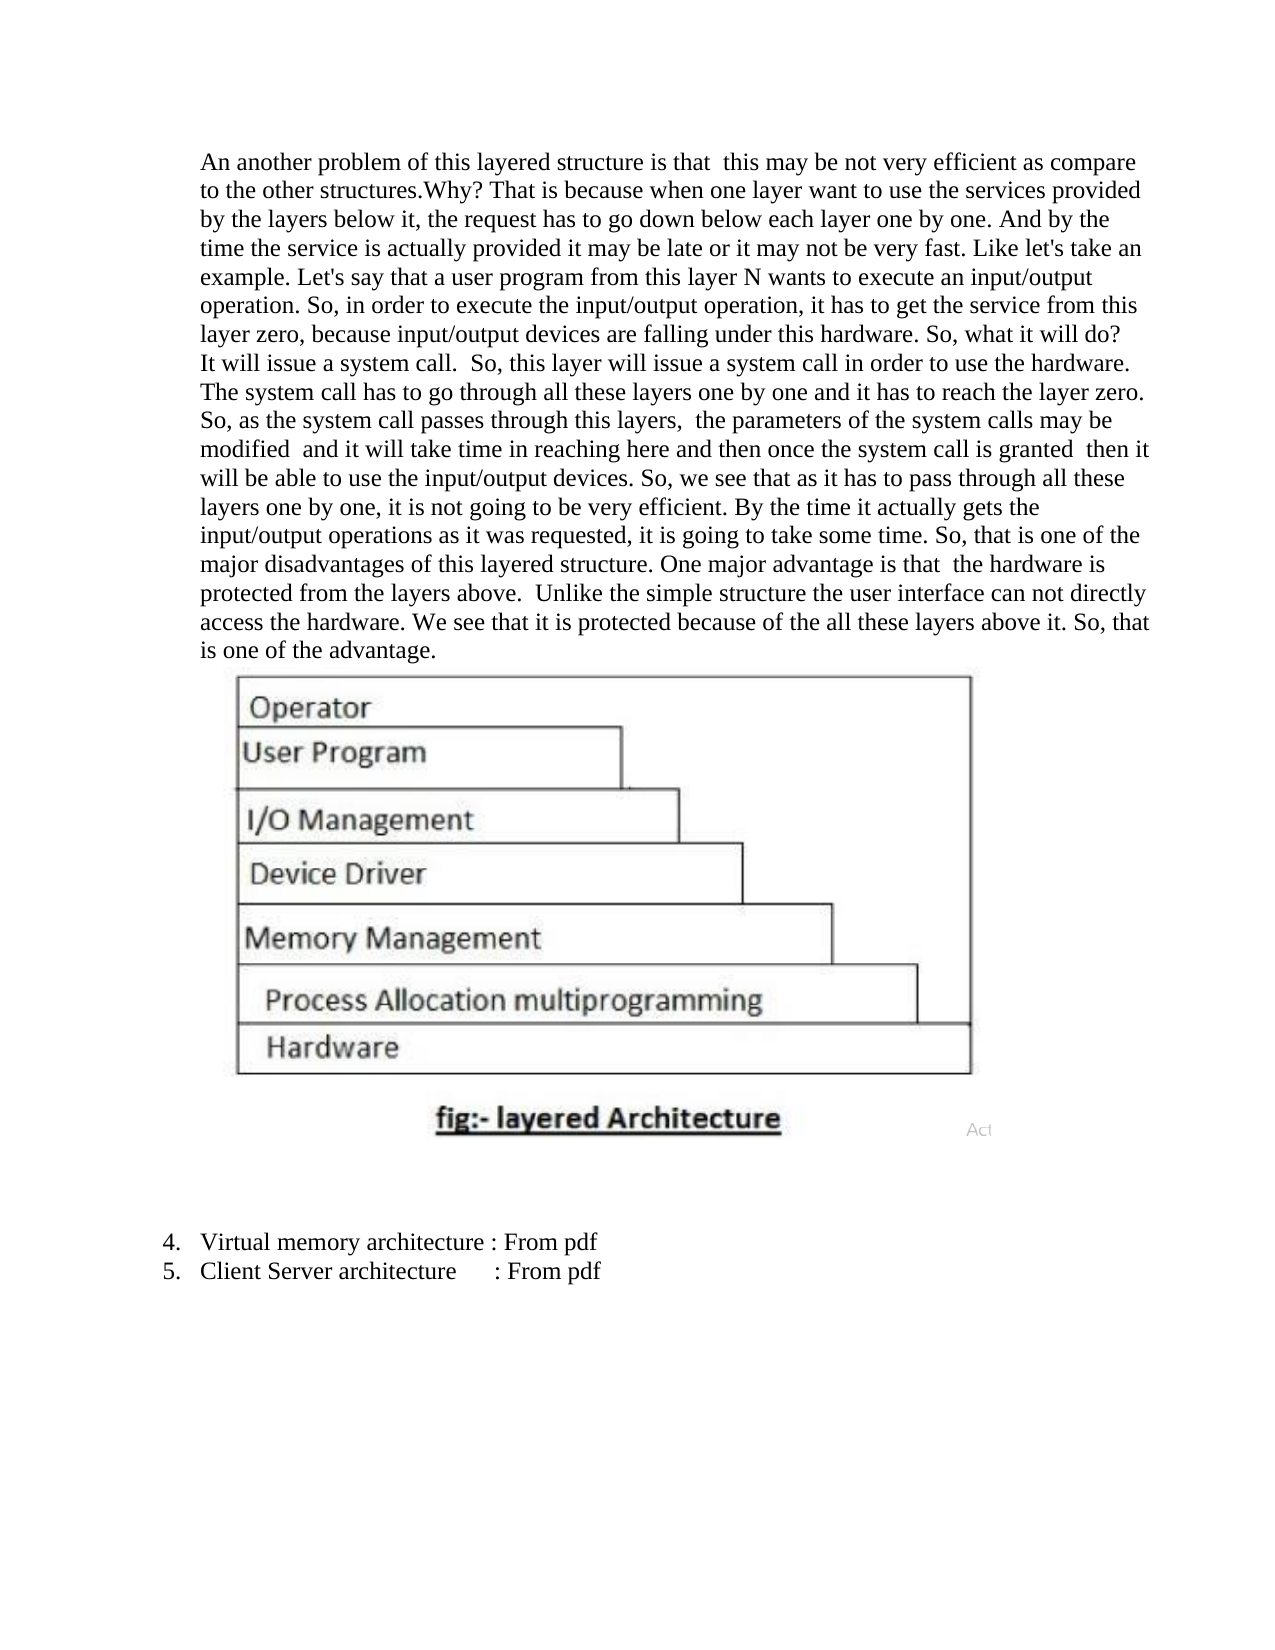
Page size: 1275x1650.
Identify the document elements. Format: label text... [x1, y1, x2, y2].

list Virtual memory architecture : From pdf [162, 1227, 1157, 1256]
list An another problem of this layered structure is that this may be not very efficient as compare to the other structures.Why? That is because when one layer want to use the services provided by the layers below it, the request has to go down below each layer one by one. And by the time the service is actually provided it may be late or it may not be very fast. Like let's take an example. Let's say that a user program from this layer N wants to execute an input/output operation. So, in order to execute the input/output operation, it has to get the service from this layer zero, because input/output devices are falling under this hardware. So, what it will do? It will issue a system call. So, this layer will issue a system call in order to use the hardware. The system call has to go through all these layers one by one and it has to reach the layer zero. So, as the system call passes through this layers, the parameters of the system calls may be modified and it will take time in reaching here and then once the system call is granted then it will be able to use the input/output devices. So, we see that as it has to pass through all these layers one by one, it is not going to be very efficient. By the time it actually gets the input/output operations as it was requested, it is going to take some time. So, that is one of the major disadvantages of this layered structure. One major advantage is that the hardware is protected from the layers above. Unlike the simple structure the user interface can not directly access the hardware. We see that it is protected because of the all these layers above it. So, that is one of the advantage. [162, 118, 1157, 664]
list Client Server architecture : From pdf [162, 1256, 1157, 1285]
